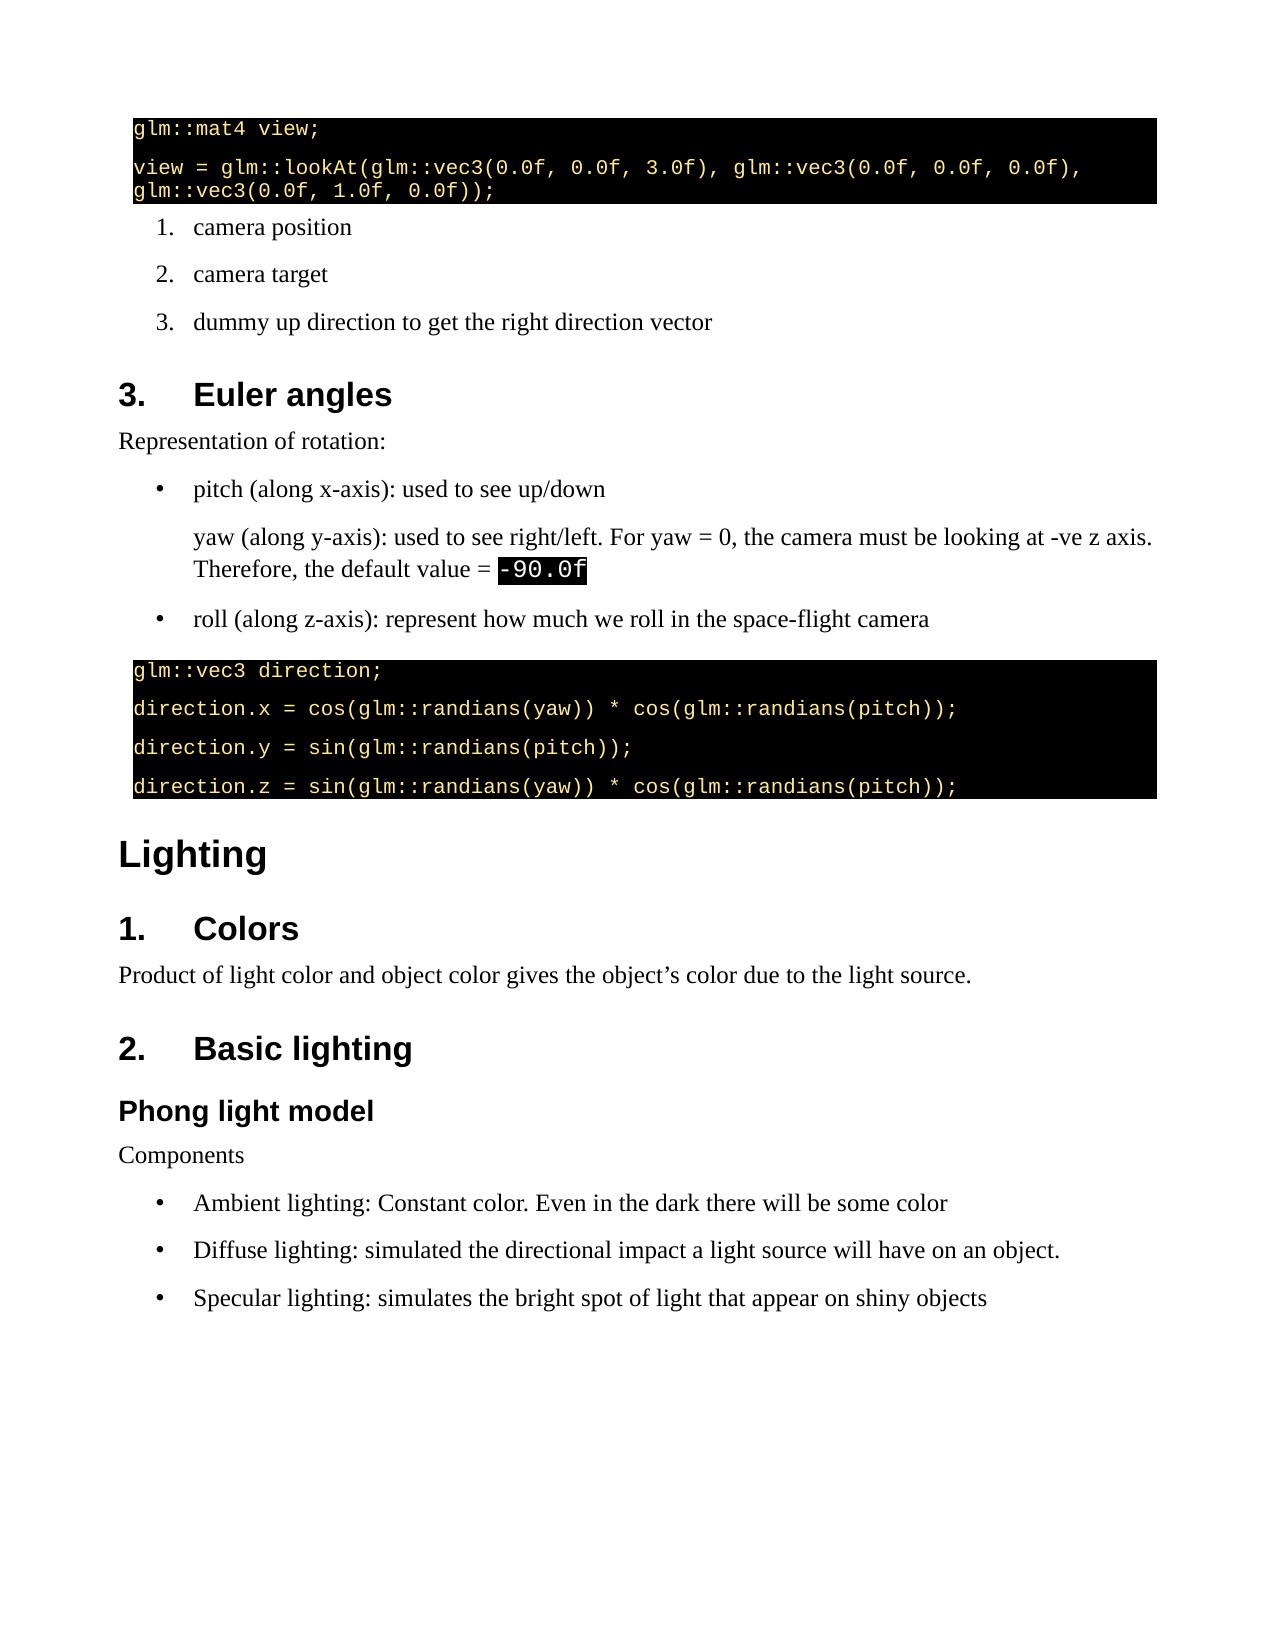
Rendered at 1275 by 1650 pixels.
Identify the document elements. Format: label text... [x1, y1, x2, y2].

subtitle Colors [118, 909, 1157, 947]
text Product of light color and object color gives the object’s color due to the light source. [118, 960, 1157, 989]
text Representation of rotation: [118, 426, 1157, 455]
text direction.x = cos(glm::randians(yaw)) * cos(glm::randians(pitch)); [133, 698, 1157, 722]
subtitle Phong light model [118, 1094, 1157, 1128]
subtitle Lighting [118, 832, 1157, 875]
list pitch (along x-axis): used to see up/down [156, 474, 1157, 503]
text Components [118, 1140, 1157, 1169]
list roll (along z-axis): represent how much we roll in the space-flight camera [156, 604, 1157, 633]
text glm::vec3 direction; [133, 660, 1157, 683]
list Ambient lighting: Constant color. Even in the dark there will be some color [156, 1188, 1157, 1217]
subtitle Basic lighting [118, 1028, 1157, 1067]
list camera target [156, 259, 1157, 288]
text glm::mat4 view; [133, 118, 1157, 142]
list Specular lighting: simulates the bright spot of light that appear on shiny objects [156, 1283, 1157, 1312]
list camera position [156, 212, 1157, 240]
text direction.y = sin(glm::randians(pitch)); [133, 737, 1157, 761]
list yaw (along y-axis): used to see right/left. For yaw = 0, the camera must be looking at -ve z axis. Therefore, the default value = -90.0f [156, 522, 1157, 585]
list dummy up direction to get the right direction vector [156, 307, 1157, 336]
subtitle Euler angles [118, 375, 1157, 414]
list Diffuse lighting: simulated the directional impact a light source will have on an object. [156, 1236, 1157, 1264]
text view = glm::lookAt(glm::vec3(0.0f, 0.0f, 3.0f), glm::vec3(0.0f, 0.0f, 0.0f), glm::vec3(0.0f, 1.0f, 0.0f)); [133, 157, 1157, 204]
text direction.z = sin(glm::randians(yaw)) * cos(glm::randians(pitch)); [133, 776, 1157, 799]
